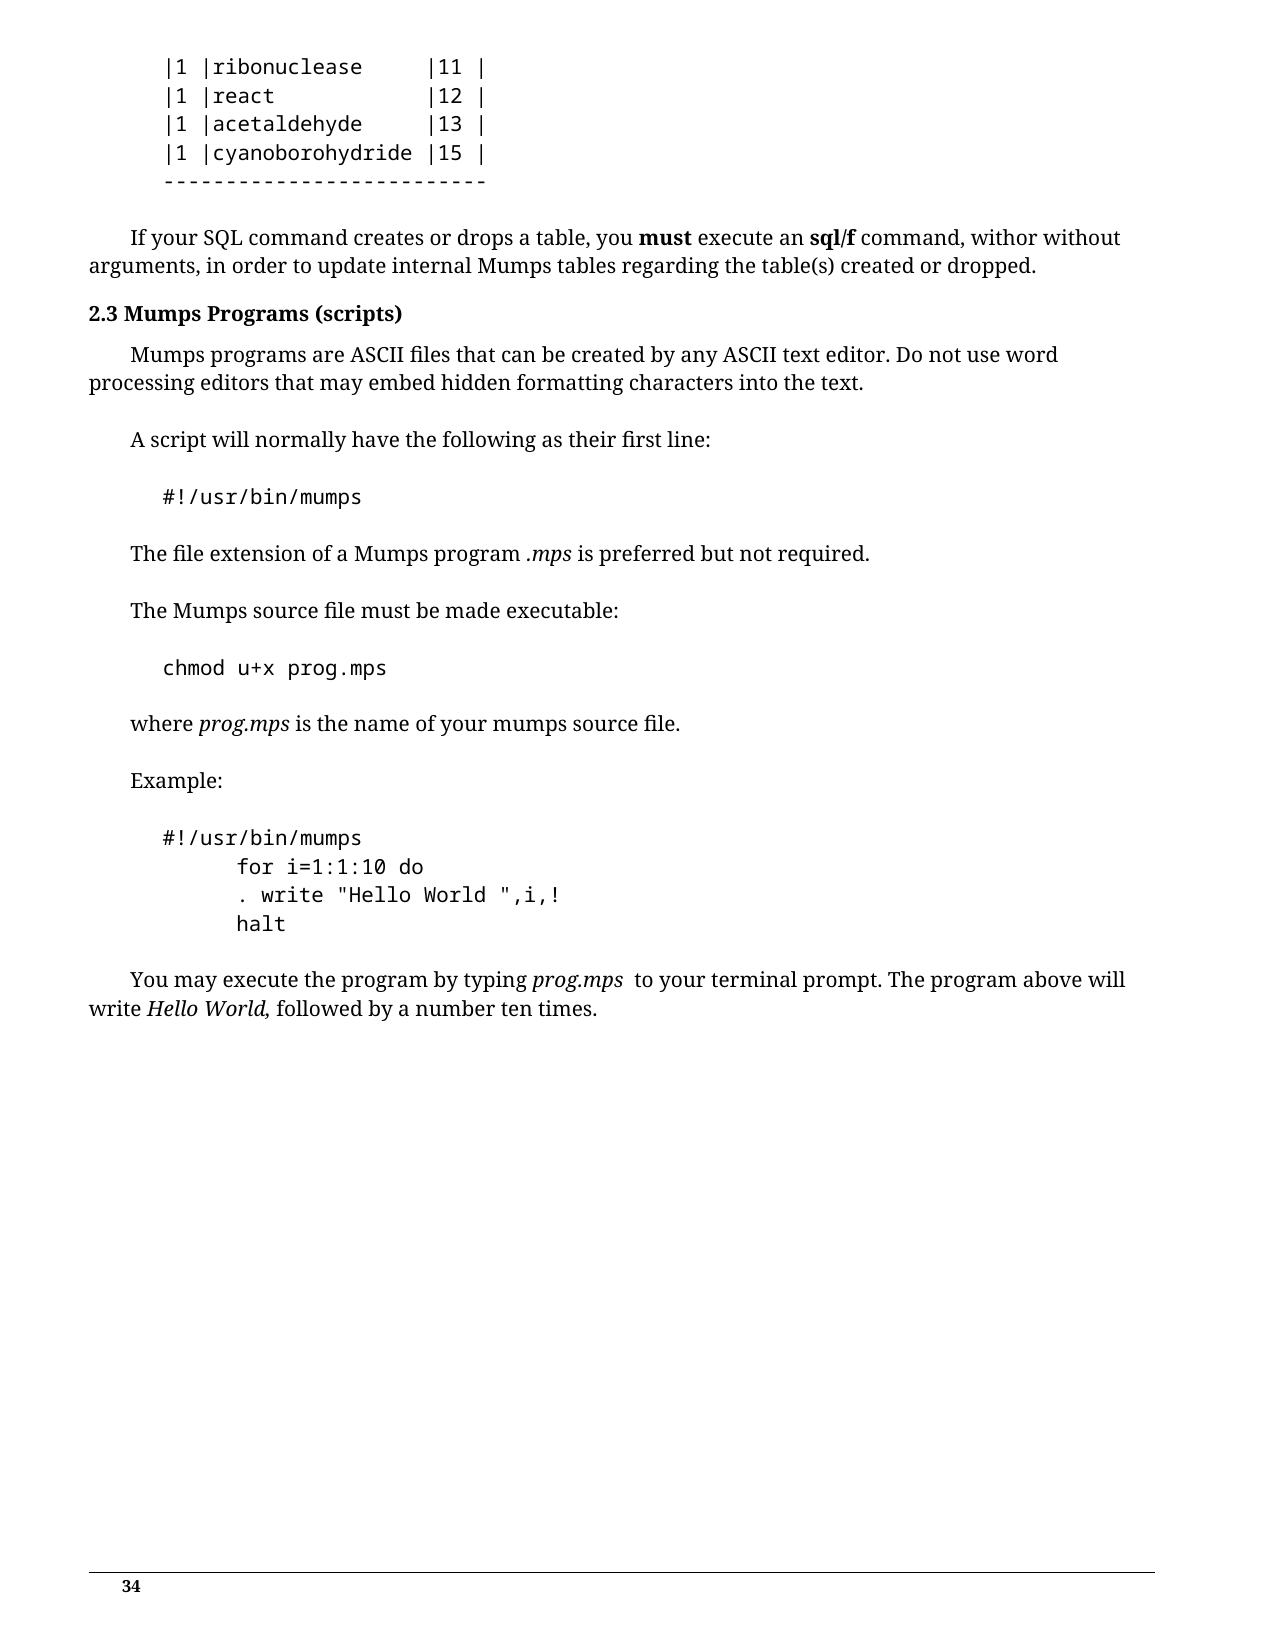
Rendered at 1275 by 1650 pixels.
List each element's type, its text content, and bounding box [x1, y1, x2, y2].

text If your SQL command creates or drops a table, you must execute an sql/f command, withor without arguments, in order to update internal Mumps tables regarding the table(s) created or dropped. [88, 223, 1155, 280]
text . write "Hello World ",i,! [88, 880, 1170, 909]
text |1 |react |12 | [88, 81, 1170, 109]
text You may execute the program by typing prog.mps to your terminal prompt. The program above will write Hello World, followed by a number ten times. [88, 966, 1170, 1022]
text |1 |ribonuclease |11 | [88, 52, 1170, 81]
text |1 |cyanoborohydride |15 | [88, 138, 1170, 166]
text A script will normally have the following as their first line: [88, 425, 1170, 454]
text Mumps programs are ASCII files that can be created by any ASCII text editor. Do not use word processing editors that may embed hidden formatting characters into the text. [88, 340, 1170, 397]
text chmod u+x prog.mps [88, 653, 1170, 681]
text for i=1:1:10 do [88, 852, 1170, 880]
text where prog.mps is the name of your mumps source file. [88, 709, 1170, 738]
text halt [88, 909, 1170, 937]
text The file extension of a Mumps program .mps is preferred but not required. [88, 539, 1170, 567]
text -------------------------- [88, 166, 1170, 195]
text The Mumps source file must be made executable: [88, 596, 1170, 624]
text #!/usr/bin/mumps [88, 823, 1170, 852]
subtitle Mumps Programs (scripts) [88, 299, 1170, 328]
text |1 |acetaldehyde |13 | [88, 109, 1170, 138]
text #!/usr/bin/mumps [88, 482, 1170, 511]
text Example: [88, 766, 1170, 795]
